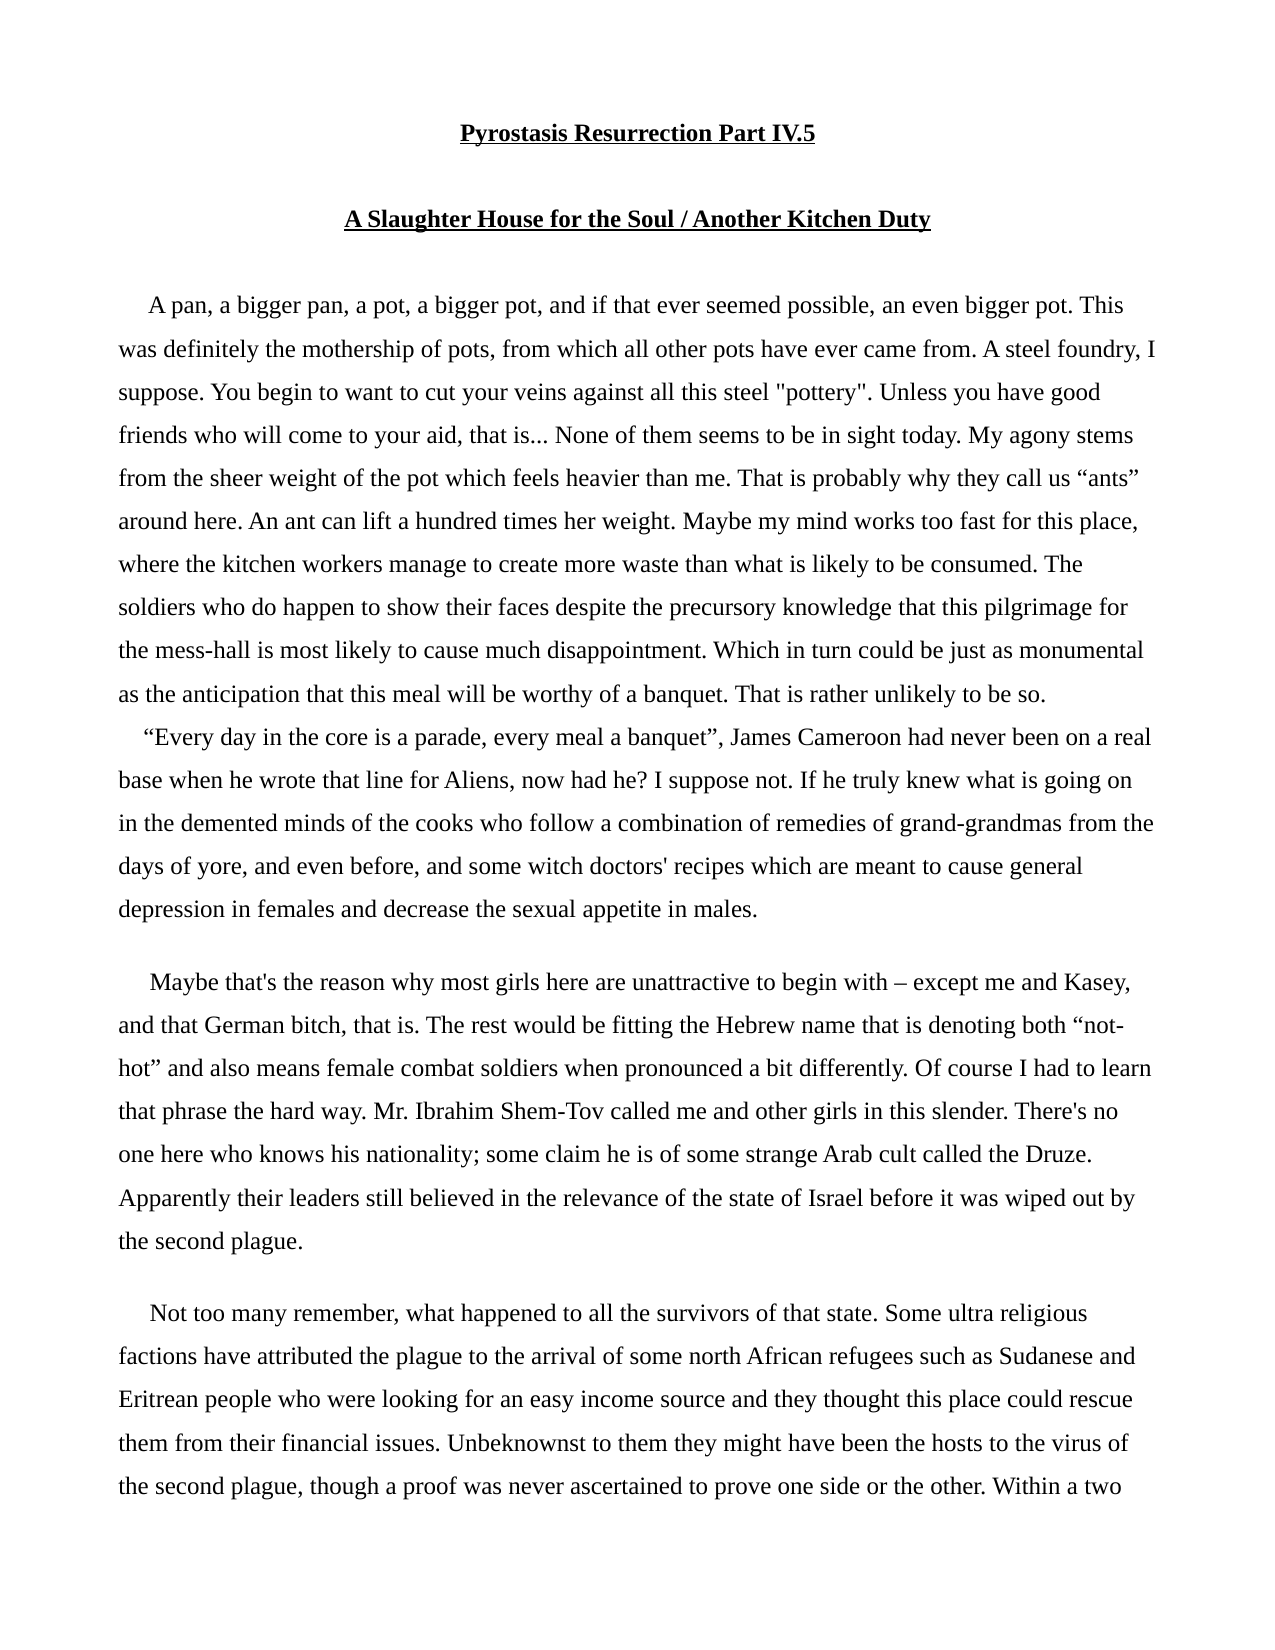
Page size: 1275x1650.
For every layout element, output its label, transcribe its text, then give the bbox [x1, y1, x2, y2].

text Maybe that's the reason why most girls here are unattractive to begin with – except me and Kasey, and that German bitch, that is. The rest would be fitting the Hebrew name that is denoting both “not-hot” and also means female combat soldiers when pronounced a bit differently. Of course I had to learn that phrase the hard way. Mr. Ibrahim Shem-Tov called me and other girls in this slender. There's no one here who knows his nationality; some claim he is of some strange Arab cult called the Druze. Apparently their leaders still believed in the relevance of the state of Israel before it was wiped out by the second plague. [118, 967, 1157, 1254]
text A Slaughter House for the Soul / Another Kitchen Duty [118, 204, 1157, 233]
text Pyrostasis Resurrection Part IV.5 [118, 118, 1157, 147]
text A pan, a bigger pan, a pot, a bigger pot, and if that ever seemed possible, an even bigger pot. This was definitely the mothership of pots, from which all other pots have ever came from. A steel foundry, I suppose. You begin to want to cut your veins against all this steel "pottery". Unless you have good friends who will come to your aid, that is... None of them seems to be in sight today. My agony stems from the sheer weight of the pot which feels heavier than me. That is probably why they call us “ants” around here. An ant can lift a hundred times her weight. Maybe my mind works too fast for this place, where the kitchen workers manage to create more waste than what is likely to be consumed. The soldiers who do happen to show their faces despite the precursory knowledge that this pilgrimage for the mess-hall is most likely to cause much disappointment. Which in turn could be just as monumental as the anticipation that this meal will be worthy of a banquet. That is rather unlikely to be so. [118, 291, 1157, 707]
text Not too many remember, what happened to all the survivors of that state. Some ultra religious factions have attributed the plague to the arrival of some north African refugees such as Sudanese and Eritrean people who were looking for an easy income source and they thought this place could rescue them from their financial issues. Unbeknownst to them they might have been the hosts to the virus of the second plague, though a proof was never ascertained to prove one side or the other. Within a two [118, 1298, 1157, 1499]
text “Every day in the core is a parade, every meal a banquet”, James Cameroon had never been on a real base when he wrote that line for Aliens, now had he? I suppose not. If he truly knew what is going on in the demented minds of the cooks who follow a combination of remedies of grand-grandmas from the days of yore, and even before, and some witch doctors' recipes which are meant to cause general depression in females and decrease the sexual appetite in males. [118, 722, 1157, 923]
